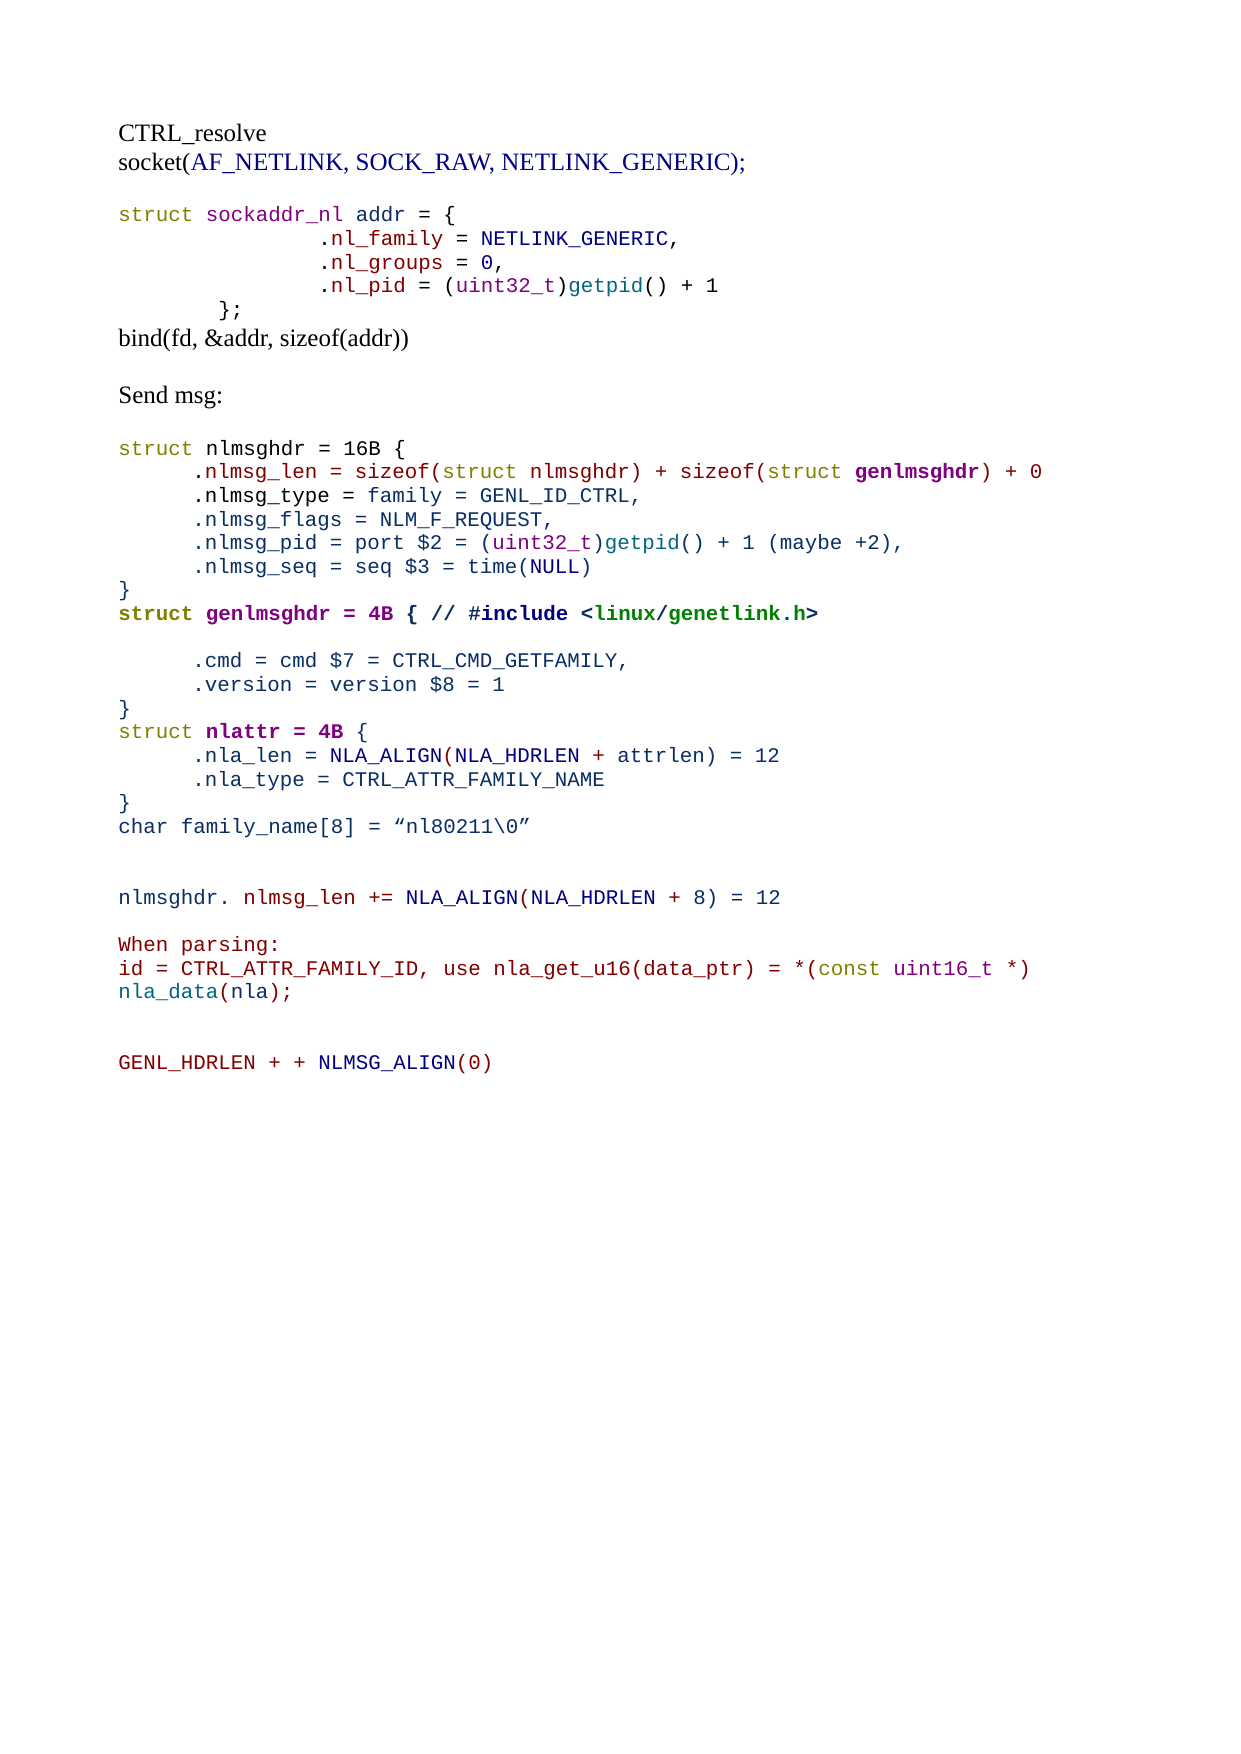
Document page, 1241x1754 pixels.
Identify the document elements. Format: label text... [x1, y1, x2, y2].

text .nla_type = CTRL_ATTR_FAMILY_NAME [118, 769, 1122, 792]
text .nla_len = NLA_ALIGN(NLA_HDRLEN + attrlen) = 12 [118, 745, 1122, 769]
text .nlmsg_flags = NLM_F_REQUEST, [118, 508, 1122, 532]
text Send msg: [118, 380, 1122, 409]
text CTRL_resolve [118, 118, 1122, 147]
text struct genlmsghdr = 4B { // #include <linux/genetlink.h> [118, 603, 1122, 627]
text GENL_HDRLEN + + NLMSG_ALIGN(0) [118, 1052, 1122, 1076]
text .nlmsg_seq = seq $3 = time(NULL) [118, 556, 1122, 579]
text char family_name[8] = “nl80211\0” [118, 816, 1122, 839]
text .nlmsg_len = sizeof(struct nlmsghdr) + sizeof(struct genlmsghdr) + 0 [118, 461, 1122, 485]
text .nlmsg_type = family = GENL_ID_CTRL, [118, 485, 1122, 508]
text bind(fd, &addr, sizeof(addr)) [118, 323, 1122, 351]
text }; [118, 299, 1122, 323]
text .nl_pid = (uint32_t)getpid() + 1 [118, 275, 1122, 299]
text .cmd = cmd $7 = CTRL_CMD_GETFAMILY, [118, 650, 1122, 674]
text struct nlmsghdr = 16B { [118, 438, 1122, 461]
text .nl_family = NETLINK_GENERIC, [118, 228, 1122, 252]
text id = CTRL_ATTR_FAMILY_ID, use nla_get_u16(data_ptr) = *(const uint16_t *) nla_data(nla); [118, 958, 1122, 1005]
text .nlmsg_pid = port $2 = (uint32_t)getpid() + 1 (maybe +2), [118, 532, 1122, 556]
text struct nlattr = 4B { [118, 721, 1122, 745]
text } [118, 792, 1122, 816]
text } [118, 698, 1122, 721]
text .nl_groups = 0, [118, 252, 1122, 275]
text When parsing: [118, 934, 1122, 958]
text } [118, 579, 1122, 603]
text .version = version $8 = 1 [118, 674, 1122, 698]
text nlmsghdr. nlmsg_len += NLA_ALIGN(NLA_HDRLEN + 8) = 12 [118, 887, 1122, 911]
text struct sockaddr_nl addr = { [118, 204, 1122, 228]
text socket(AF_NETLINK, SOCK_RAW, NETLINK_GENERIC); [118, 147, 1122, 176]
